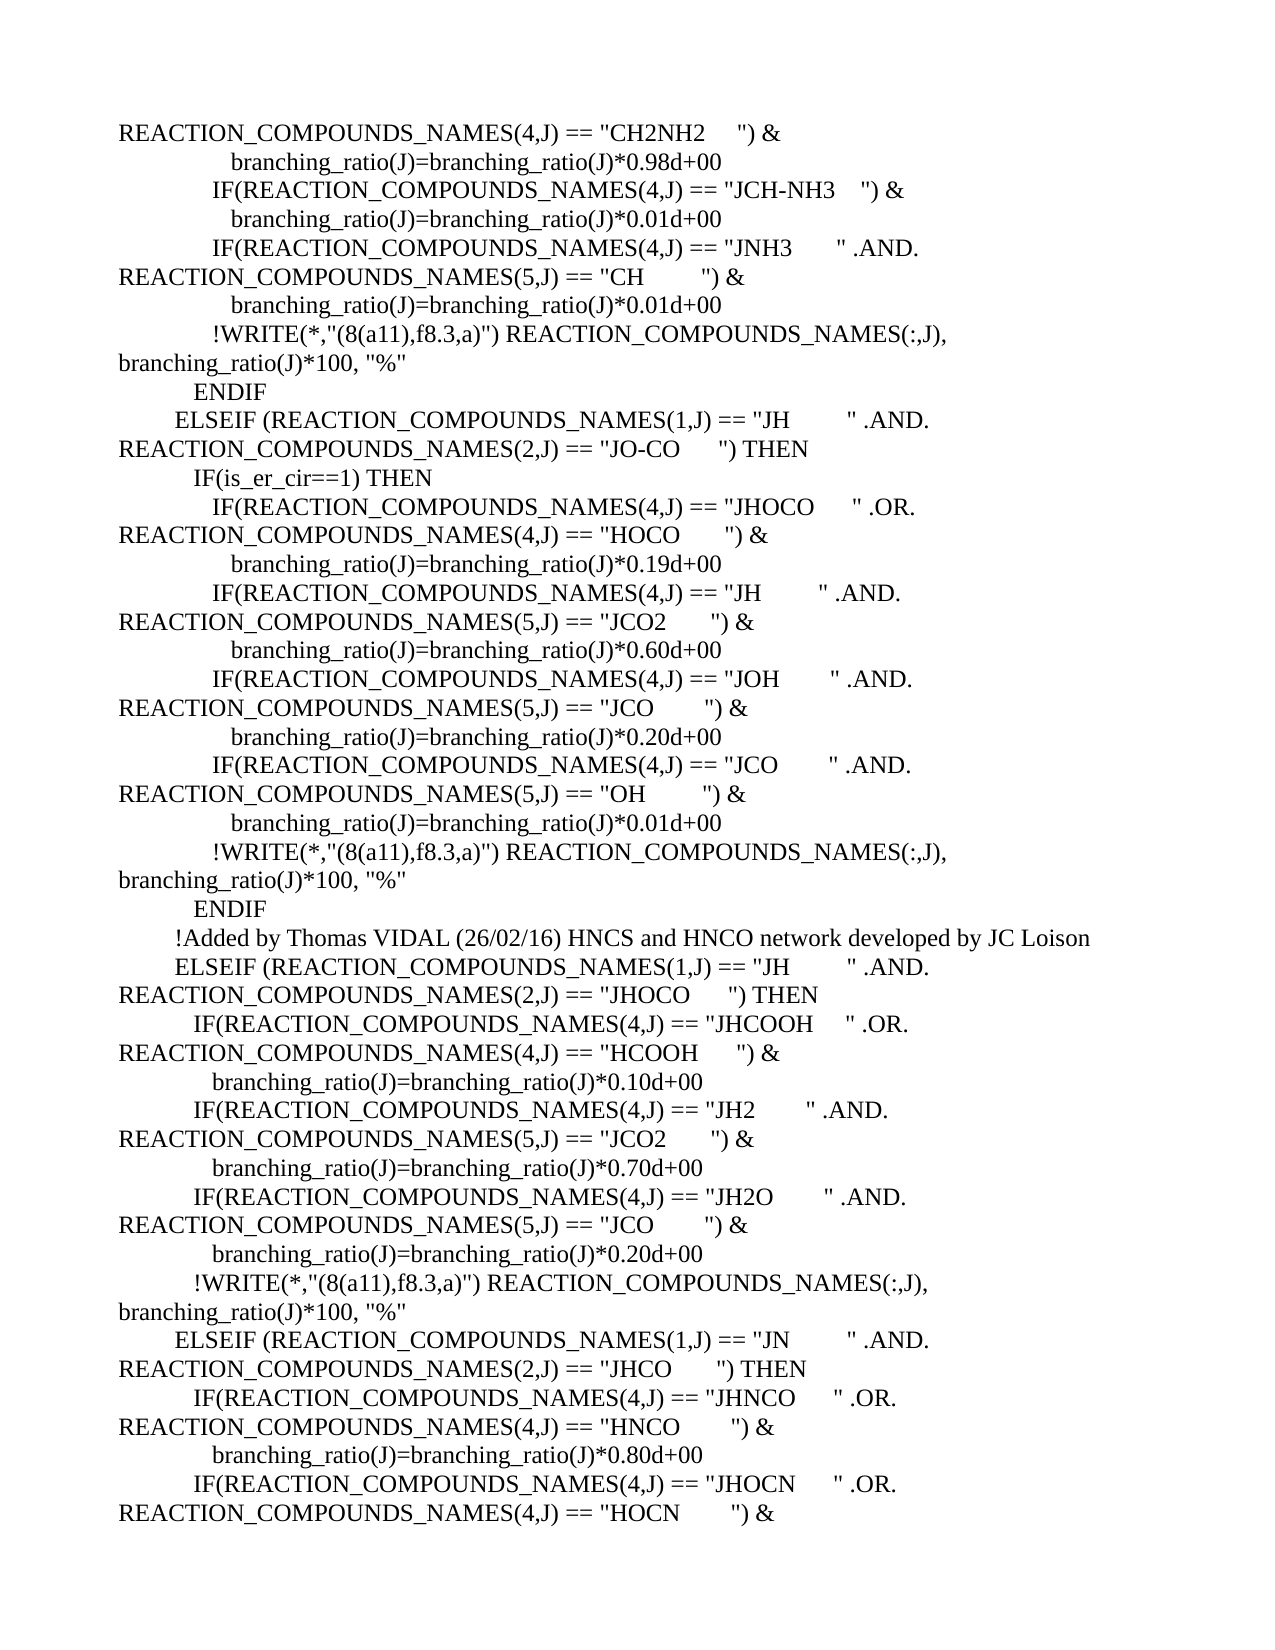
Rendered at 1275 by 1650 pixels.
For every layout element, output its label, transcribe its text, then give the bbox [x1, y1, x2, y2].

text ELSEIF (REACTION_COMPOUNDS_NAMES(1,J) == "JH " .AND. REACTION_COMPOUNDS_NAMES(2,J) == "JHOCO ") THEN [118, 952, 1157, 1009]
text branching_ratio(J)=branching_ratio(J)*0.70d+00 [118, 1153, 1157, 1182]
text IF(REACTION_COMPOUNDS_NAMES(4,J) == "JH2 " .AND. REACTION_COMPOUNDS_NAMES(5,J) == "JCO2 ") & [118, 1096, 1157, 1153]
text branching_ratio(J)=branching_ratio(J)*0.10d+00 [118, 1067, 1157, 1096]
text REACTION_COMPOUNDS_NAMES(4,J) == "CH2NH2 ") & [118, 118, 1157, 147]
text branching_ratio(J)=branching_ratio(J)*0.19d+00 [118, 549, 1157, 578]
text ENDIF [118, 894, 1157, 923]
text branching_ratio(J)=branching_ratio(J)*0.60d+00 [118, 636, 1157, 664]
text ENDIF [118, 377, 1157, 406]
text IF(REACTION_COMPOUNDS_NAMES(4,J) == "JCO " .AND. REACTION_COMPOUNDS_NAMES(5,J) == "OH ") & [118, 751, 1157, 808]
text ELSEIF (REACTION_COMPOUNDS_NAMES(1,J) == "JH " .AND. REACTION_COMPOUNDS_NAMES(2,J) == "JO-CO ") THEN [118, 406, 1157, 463]
text !WRITE(*,"(8(a11),f8.3,a)") REACTION_COMPOUNDS_NAMES(:,J), branching_ratio(J)*100, "%" [118, 1268, 1157, 1326]
text !WRITE(*,"(8(a11),f8.3,a)") REACTION_COMPOUNDS_NAMES(:,J), branching_ratio(J)*100, "%" [118, 837, 1157, 894]
text !WRITE(*,"(8(a11),f8.3,a)") REACTION_COMPOUNDS_NAMES(:,J), branching_ratio(J)*100, "%" [118, 319, 1157, 377]
text branching_ratio(J)=branching_ratio(J)*0.80d+00 [118, 1441, 1157, 1469]
text IF(is_er_cir==1) THEN [118, 463, 1157, 492]
text IF(REACTION_COMPOUNDS_NAMES(4,J) == "JH " .AND. REACTION_COMPOUNDS_NAMES(5,J) == "JCO2 ") & [118, 578, 1157, 636]
text IF(REACTION_COMPOUNDS_NAMES(4,J) == "JH2O " .AND. REACTION_COMPOUNDS_NAMES(5,J) == "JCO ") & [118, 1182, 1157, 1239]
text IF(REACTION_COMPOUNDS_NAMES(4,J) == "JHNCO " .OR. REACTION_COMPOUNDS_NAMES(4,J) == "HNCO ") & [118, 1383, 1157, 1441]
text !Added by Thomas VIDAL (26/02/16) HNCS and HNCO network developed by JC Loison [118, 923, 1157, 952]
text IF(REACTION_COMPOUNDS_NAMES(4,J) == "JCH-NH3 ") & [118, 176, 1157, 204]
text branching_ratio(J)=branching_ratio(J)*0.01d+00 [118, 291, 1157, 319]
text branching_ratio(J)=branching_ratio(J)*0.01d+00 [118, 808, 1157, 837]
text IF(REACTION_COMPOUNDS_NAMES(4,J) == "JHOCN " .OR. REACTION_COMPOUNDS_NAMES(4,J) == "HOCN ") & [118, 1469, 1157, 1527]
text ELSEIF (REACTION_COMPOUNDS_NAMES(1,J) == "JN " .AND. REACTION_COMPOUNDS_NAMES(2,J) == "JHCO ") THEN [118, 1326, 1157, 1383]
text IF(REACTION_COMPOUNDS_NAMES(4,J) == "JHOCO " .OR. REACTION_COMPOUNDS_NAMES(4,J) == "HOCO ") & [118, 492, 1157, 549]
text branching_ratio(J)=branching_ratio(J)*0.20d+00 [118, 722, 1157, 751]
text branching_ratio(J)=branching_ratio(J)*0.20d+00 [118, 1239, 1157, 1268]
text IF(REACTION_COMPOUNDS_NAMES(4,J) == "JOH " .AND. REACTION_COMPOUNDS_NAMES(5,J) == "JCO ") & [118, 664, 1157, 722]
text IF(REACTION_COMPOUNDS_NAMES(4,J) == "JHCOOH " .OR. REACTION_COMPOUNDS_NAMES(4,J) == "HCOOH ") & [118, 1009, 1157, 1067]
text branching_ratio(J)=branching_ratio(J)*0.98d+00 [118, 147, 1157, 176]
text IF(REACTION_COMPOUNDS_NAMES(4,J) == "JNH3 " .AND. REACTION_COMPOUNDS_NAMES(5,J) == "CH ") & [118, 233, 1157, 291]
text branching_ratio(J)=branching_ratio(J)*0.01d+00 [118, 204, 1157, 233]
